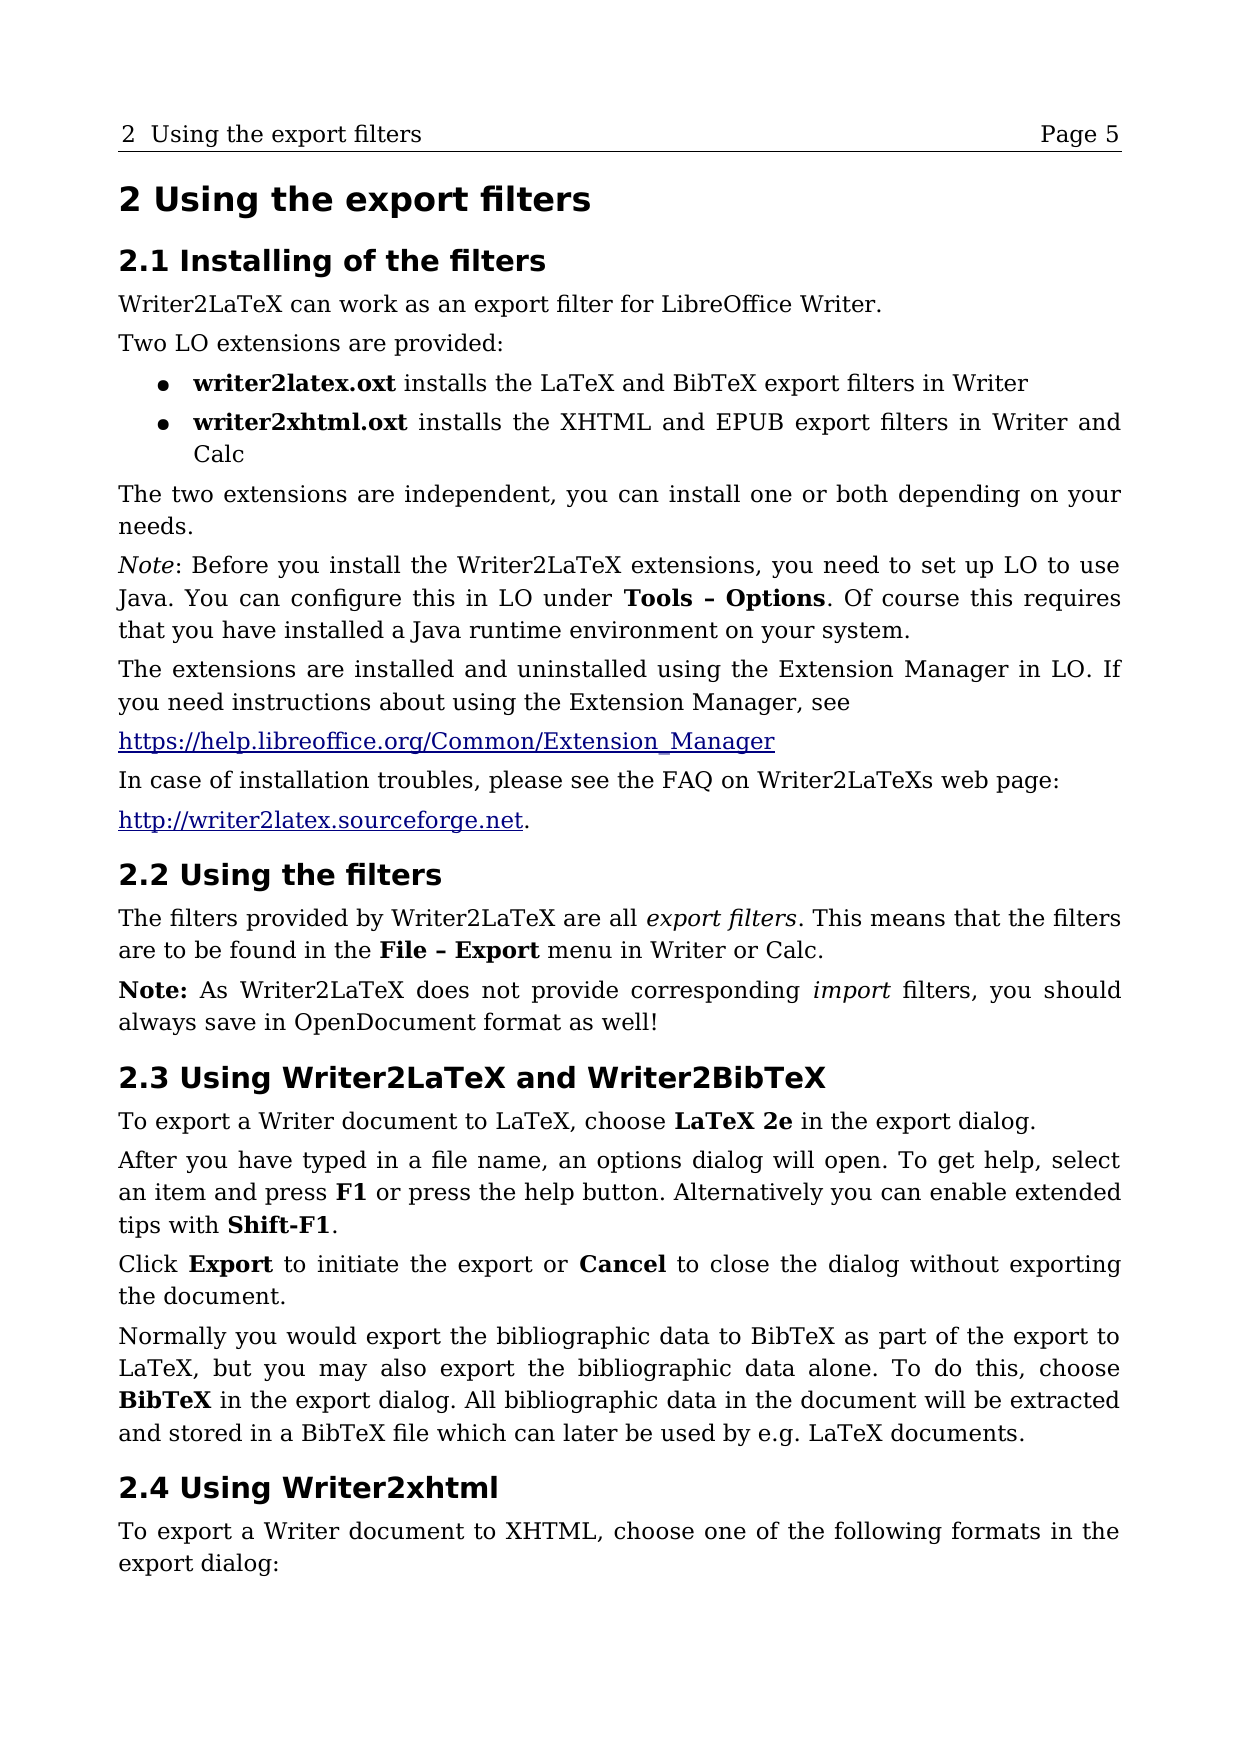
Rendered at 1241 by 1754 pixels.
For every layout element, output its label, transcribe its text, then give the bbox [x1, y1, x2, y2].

text https://help.libreoffice.org/Common/Extension_Manager [118, 728, 1122, 755]
text In case of installation troubles, please see the FAQ on Writer2LaTeXs web page: [118, 767, 1122, 794]
subtitle Using Writer2LaTeX and Writer2BibTeX [118, 1061, 1122, 1095]
list writer2xhtml.oxt installs the XHTML and EPUB export filters in Writer and Calc [156, 409, 1122, 468]
text Note: Before you install the Writer2LaTeX extensions, you need to set up LO to use Java. You can configure this in LO under Tools – Options. Of course this requires that you have installed a Java runtime environment on your system. [118, 552, 1122, 644]
text The extensions are installed and uninstalled using the Extension Manager in LO. If you need instructions about using the Extension Manager, see [118, 656, 1122, 716]
text Two LO extensions are provided: [118, 330, 1122, 357]
text Writer2LaTeX can work as an export filter for LibreOffice Writer. [118, 291, 1122, 318]
text To export a Writer document to XHTML, choose one of the following formats in the export dialog: [118, 1518, 1122, 1577]
text To export a Writer document to LaTeX, choose LaTeX 2e in the export dialog. [118, 1108, 1122, 1134]
subtitle Using Writer2xhtml [118, 1471, 1122, 1505]
text Normally you would export the bibliographic data to BibTeX as part of the export to LaTeX, but you may also export the bibliographic data alone. To do this, choose BibTeX in the export dialog. All bibliographic data in the document will be extracted and stored in a BibTeX file which can later be used by e.g. LaTeX documents. [118, 1323, 1122, 1446]
text After you have typed in a file name, an options dialog will open. To get help, select an item and press F1 or press the help button. Alternatively you can enable extended tips with Shift-F1. [118, 1147, 1122, 1238]
text Note: As Writer2LaTeX does not provide corresponding import filters, you should always save in OpenDocument format as well! [118, 977, 1122, 1036]
text Click Export to initiate the export or Cancel to close the dialog without exporting the document. [118, 1251, 1122, 1310]
text The two extensions are independent, you can install one or both depending on your needs. [118, 481, 1122, 540]
list writer2latex.oxt installs the LaTeX and BibTeX export filters in Writer [156, 370, 1122, 397]
subtitle Installing of the filters [118, 244, 1122, 278]
subtitle Using the export filters [118, 181, 1122, 219]
text http://writer2latex.sourceforge.net. [118, 807, 1122, 834]
text The filters provided by Writer2LaTeX are all export filters. This means that the filters are to be found in the File – Export menu in Writer or Calc. [118, 905, 1122, 964]
subtitle Using the filters [118, 859, 1122, 893]
